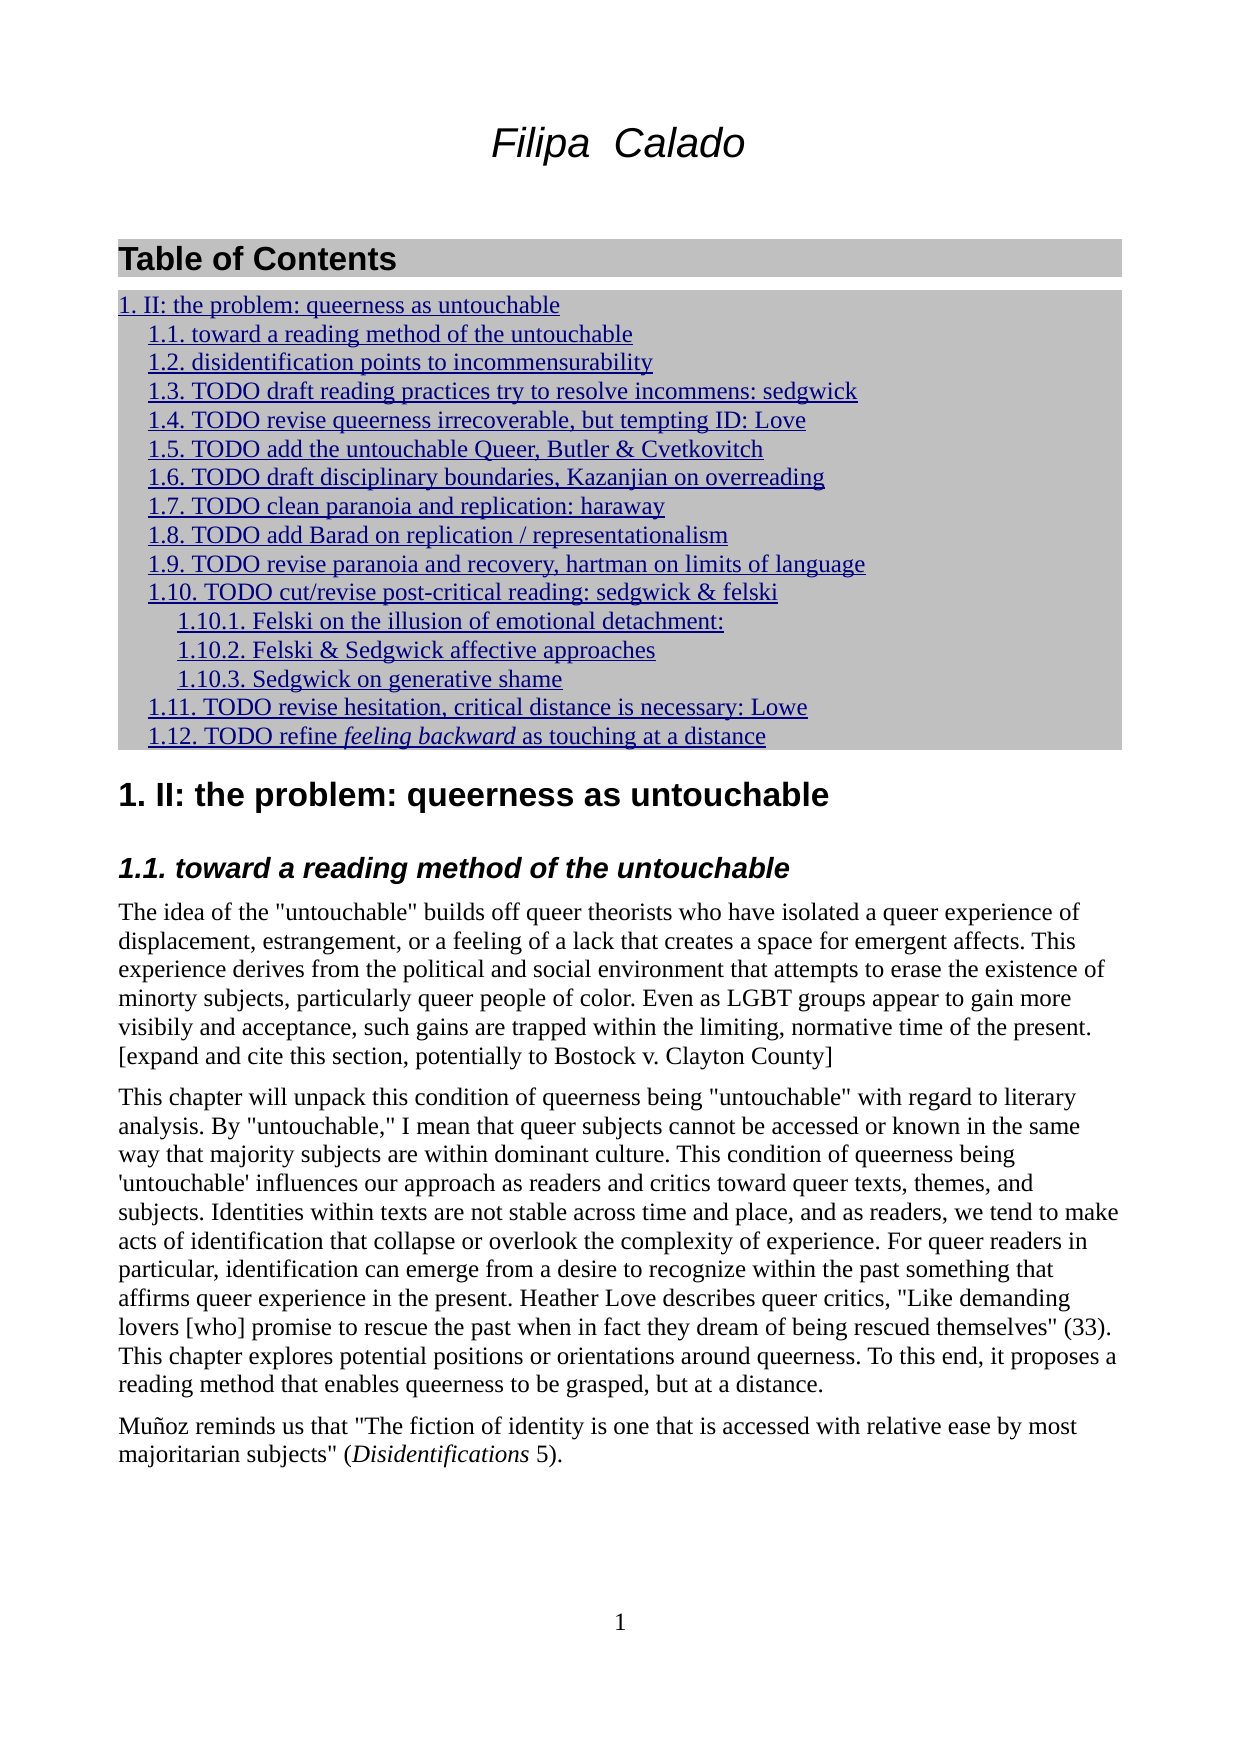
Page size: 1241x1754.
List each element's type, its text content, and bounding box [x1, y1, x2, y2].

text 1.7. TODO clean paranoia and replication: haraway [148, 491, 1122, 520]
text 1.10.2. Felski & Sedgwick affective approaches [177, 635, 1122, 664]
text 1.8. TODO add Barad on replication / representationalism [148, 520, 1122, 549]
subtitle II: the problem: queerness as untouchable [118, 775, 1122, 813]
text Muñoz reminds us that "The fiction of identity is one that is accessed with relative ease by most majoritarian subjects" (Disidentifications 5). [118, 1411, 1122, 1468]
subtitle Filipa Calado [118, 118, 1122, 166]
text 1.9. TODO revise paranoia and recovery, hartman on limits of language [148, 549, 1122, 577]
subtitle Table of Contents [118, 239, 1122, 277]
text 1.10.1. Felski on the illusion of emotional detachment: [177, 606, 1122, 635]
text The idea of the "untouchable" builds off queer theorists who have isolated a queer experience of displacement, estrangement, or a feeling of a lack that creates a space for emergent affects. This experience derives from the political and social environment that attempts to erase the existence of minorty subjects, particularly queer people of color. Even as LGBT groups appear to gain more visibily and acceptance, such gains are trapped within the limiting, normative time of the present. [expand and cite this section, potentially to Bostock v. Clayton County] [118, 897, 1122, 1069]
subtitle toward a reading method of the untouchable [118, 851, 1122, 884]
text 1.2. disidentification points to incommensurability [148, 347, 1122, 376]
text 1.5. TODO add the untouchable Queer, Butler & Cvetkovitch [148, 434, 1122, 462]
text 1.6. TODO draft disciplinary boundaries, Kazanjian on overreading [148, 462, 1122, 491]
text 1.1. toward a reading method of the untouchable [148, 319, 1122, 347]
text 1.12. TODO refine feeling backward as touching at a distance [148, 721, 1122, 750]
text 1.10.3. Sedgwick on generative shame [177, 664, 1122, 692]
text This chapter will unpack this condition of queerness being "untouchable" with regard to literary analysis. By "untouchable," I mean that queer subjects cannot be accessed or known in the same way that majority subjects are within dominant culture. This condition of queerness being 'untouchable' influences our approach as readers and critics toward queer texts, themes, and subjects. Identities within texts are not stable across time and place, and as readers, we tend to make acts of identification that collapse or overlook the complexity of experience. For queer readers in particular, identification can emerge from a desire to recognize within the past something that affirms queer experience in the present. Heather Love describes queer critics, "Like demanding lovers [who] promise to rescue the past when in fact they dream of being rescued themselves" (33). This chapter explores potential positions or orientations around queerness. To this end, it proposes a reading method that enables queerness to be grasped, but at a distance. [118, 1082, 1122, 1398]
text 1.10. TODO cut/revise post-critical reading: sedgwick & felski [148, 577, 1122, 606]
text 1.4. TODO revise queerness irrecoverable, but tempting ID: Love [148, 405, 1122, 434]
text 1.3. TODO draft reading practices try to resolve incommens: sedgwick [148, 376, 1122, 405]
text 1.11. TODO revise hesitation, critical distance is necessary: Lowe [148, 692, 1122, 721]
text 1. II: the problem: queerness as untouchable [118, 290, 1122, 319]
